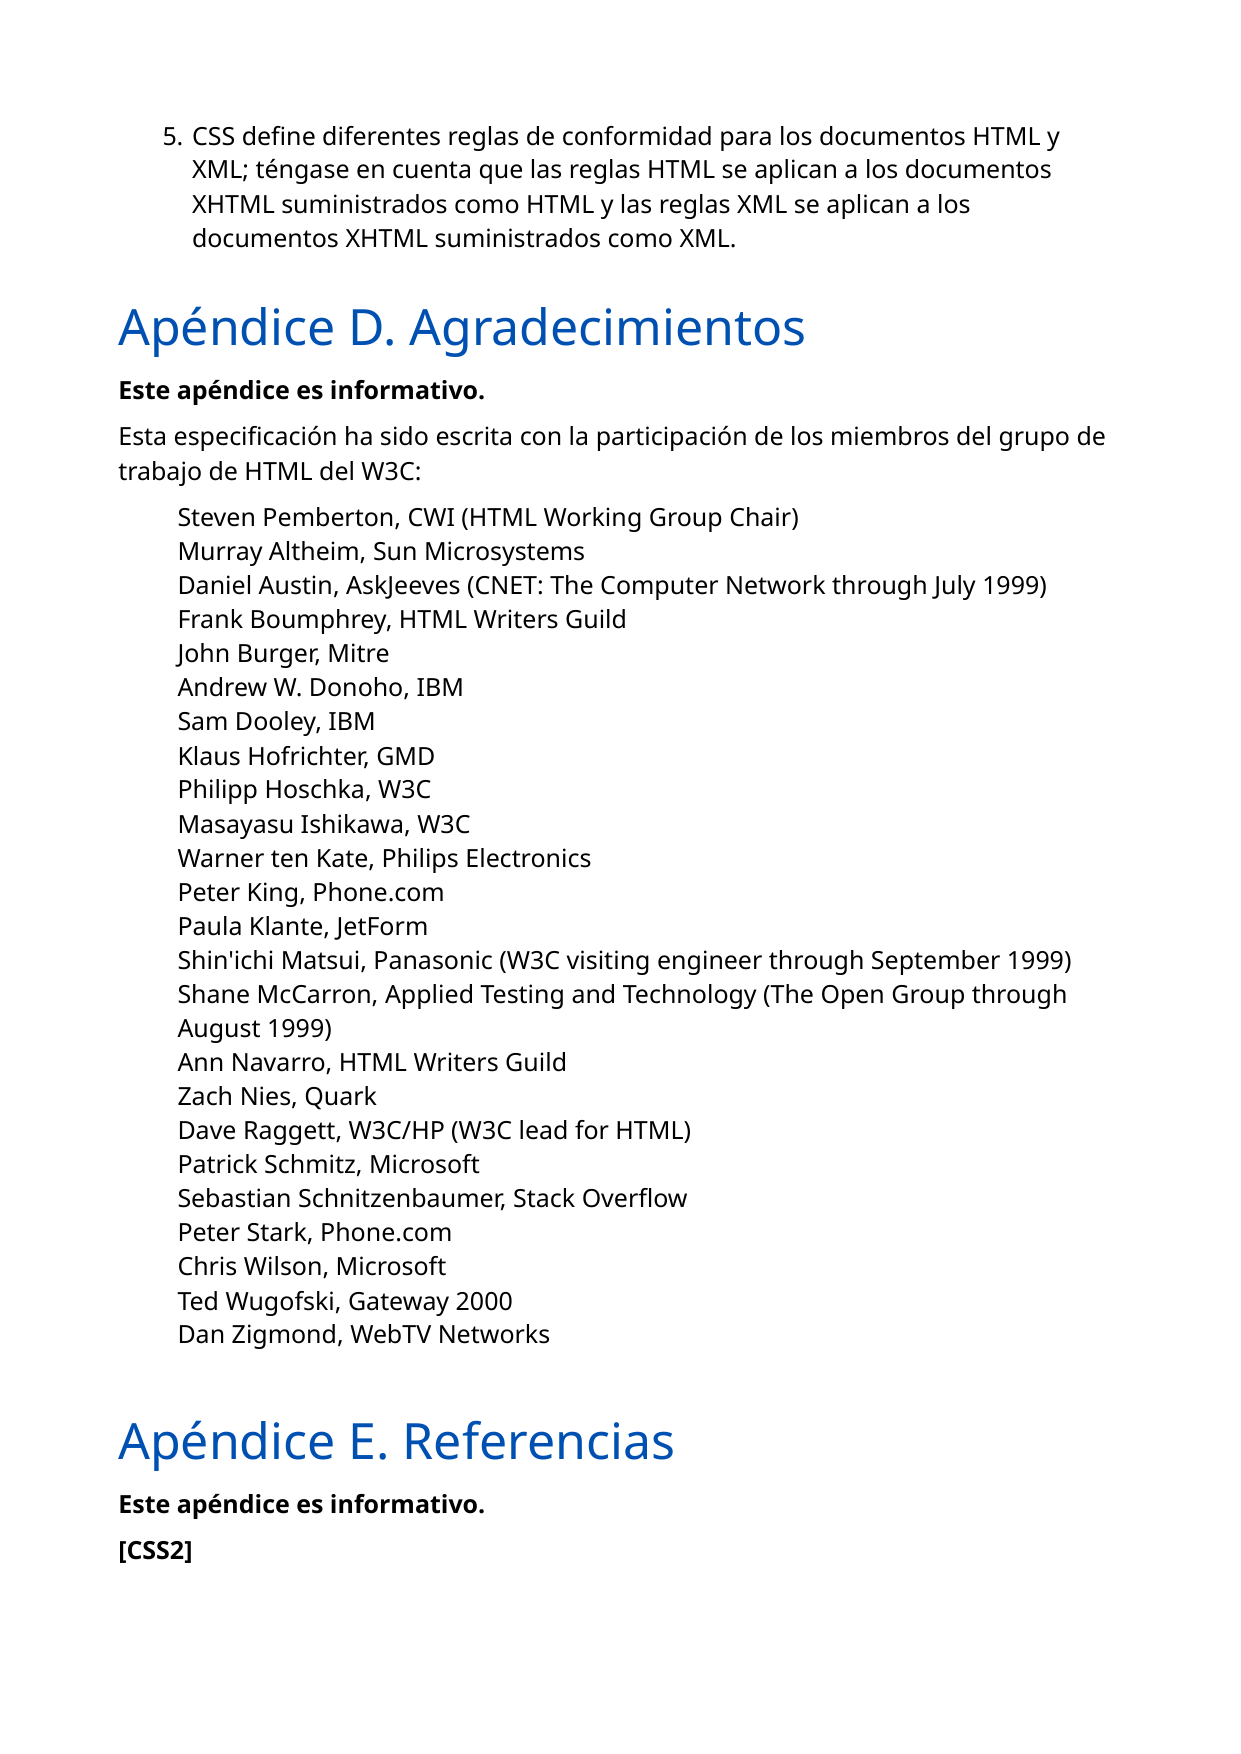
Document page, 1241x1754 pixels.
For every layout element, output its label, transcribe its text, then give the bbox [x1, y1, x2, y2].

list CSS define diferentes reglas de conformidad para los documentos HTML y XML; téngase en cuenta que las reglas HTML se aplican a los documentos XHTML suministrados como HTML y las reglas XML se aplican a los documentos XHTML suministrados como XML. [162, 118, 1122, 254]
list Steven Pemberton, CWI (HTML Working Group Chair) Murray Altheim, Sun Microsystems Daniel Austin, AskJeeves (CNET: The Computer Network through July 1999) Frank Boumphrey, HTML Writers Guild John Burger, Mitre Andrew W. Donoho, IBM Sam Dooley, IBM Klaus Hofrichter, GMD Philipp Hoschka, W3C Masayasu Ishikawa, W3C Warner ten Kate, Philips Electronics Peter King, Phone.com Paula Klante, JetForm Shin'ichi Matsui, Panasonic (W3C visiting engineer through September 1999) Shane McCarron, Applied Testing and Technology (The Open Group through August 1999) Ann Navarro, HTML Writers Guild Zach Nies, Quark Dave Raggett, W3C/HP (W3C lead for HTML) Patrick Schmitz, Microsoft Sebastian Schnitzenbaumer, Stack Overflow Peter Stark, Phone.com Chris Wilson, Microsoft Ted Wugofski, Gateway 2000 Dan Zigmond, WebTV Networks [177, 500, 1122, 1351]
subtitle [CSS2] [118, 1533, 1122, 1567]
text Este apéndice es informativo. [118, 1486, 1122, 1520]
text Esta especificación ha sido escrita con la participación de los miembros del grupo de trabajo de HTML del W3C: [118, 419, 1122, 487]
subtitle Apéndice E. Referencias [118, 1406, 1122, 1474]
text Este apéndice es informativo. [118, 372, 1122, 407]
subtitle Apéndice D. Agradecimientos [118, 292, 1122, 360]
